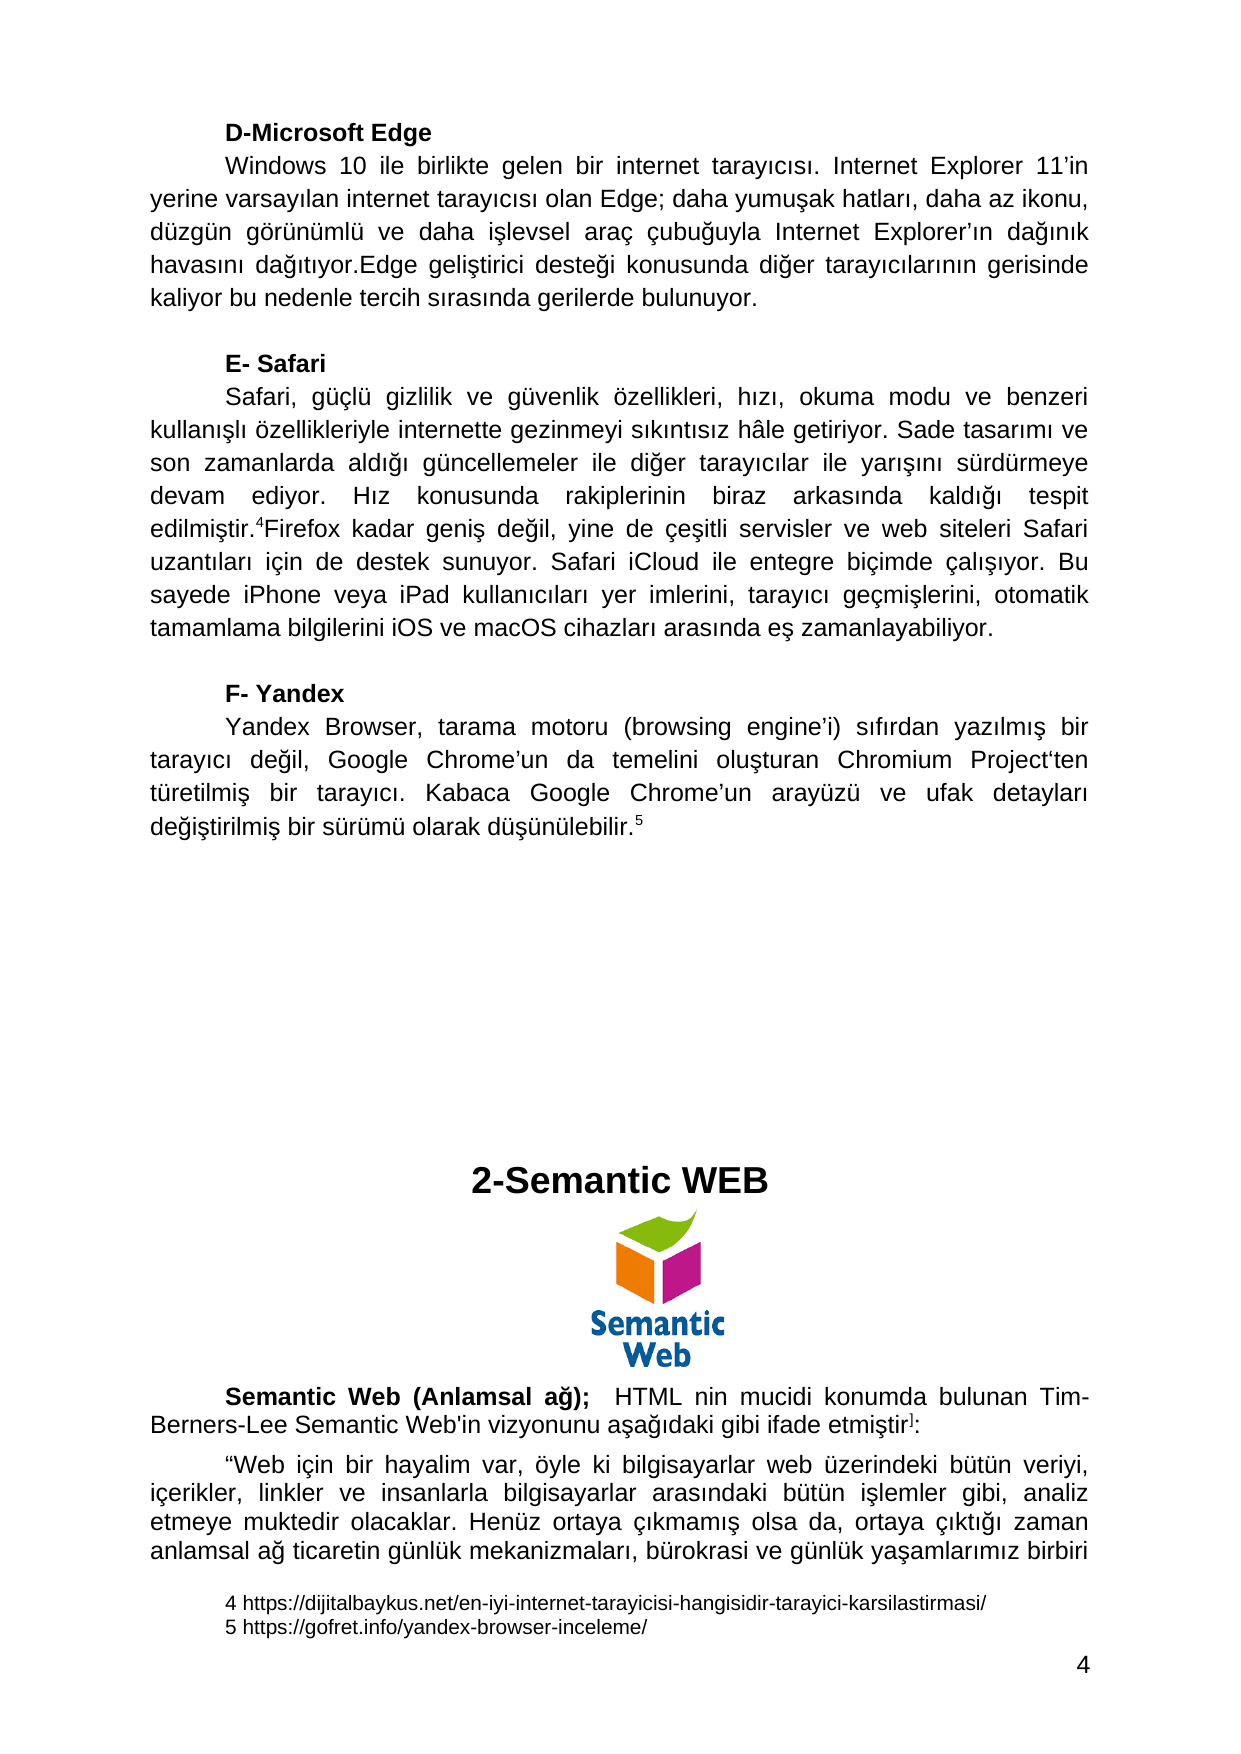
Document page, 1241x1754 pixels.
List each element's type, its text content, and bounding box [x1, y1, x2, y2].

text Safari, güçlü gizlilik ve güvenlik özellikleri, hızı, okuma modu ve benzeri kullanışlı özellikleriyle internette gezinmeyi sıkıntısız hâle getiriyor. Sade tasarımı ve son zamanlarda aldığı güncellemeler ile diğer tarayıcılar ile yarışını sürdürmeye devam ediyor. Hız konusunda rakiplerinin biraz arkasında kaldığı tespit edilmiştir.Firefox kadar geniş değil, yine de çeşitli servisler ve web siteleri Safari uzantıları için de destek sunuyor. Safari iCloud ile entegre biçimde çalışıyor. Bu sayede iPhone veya iPad kullanıcıları yer imlerini, tarayıcı geçmişlerini, otomatik tamamlama bilgilerini iOS ve macOS cihazları arasında eş zamanlayabiliyor. [150, 382, 1090, 642]
text Semantic Web (Anlamsal ağ); HTML nin mucidi konumda bulunan Tim-Berners-Lee Semantic Web'in vizyonunu aşağıdaki gibi ifade etmiştir]: [150, 1382, 1090, 1439]
text https://gofret.info/yandex-browser-inceleme/ [150, 1615, 1090, 1639]
text Yandex Browser, tarama motoru (browsing engine’i) sıfırdan yazılmış bir tarayıcı değil, Google Chrome’un da temelini oluşturan Chromium Project‘ten türetilmiş bir tarayıcı. Kabaca Google Chrome’un arayüzü ve ufak detayları değiştirilmiş bir sürümü olarak düşünülebilir. [150, 712, 1090, 840]
picture [591, 1208, 725, 1367]
text “Web için bir hayalim var, öyle ki bilgisayarlar web üzerindeki bütün veriyi, içerikler, linkler ve insanlarla bilgisayarlar arasındaki bütün işlemler gibi, analiz etmeye muktedir olacaklar. Henüz ortaya çıkmamış olsa da, ortaya çıktığı zaman anlamsal ağ ticaretin günlük mekanizmaları, bürokrasi ve günlük yaşamlarımız birbiri [150, 1450, 1090, 1565]
text Windows 10 ile birlikte gelen bir internet tarayıcısı. Internet Explorer 11’in yerine varsayılan internet tarayıcısı olan Edge; daha yumuşak hatları, daha az ikonu, düzgün görünümlü ve daha işlevsel araç çubuğuyla Internet Explorer’ın dağınık havasını dağıtıyor.Edge geliştirici desteği konusunda diğer tarayıcılarının gerisinde kaliyor bu nedenle tercih sırasında gerilerde bulunuyor. [150, 151, 1090, 312]
text E- Safari [150, 349, 1090, 378]
text 2-Semantic WEB [150, 1158, 1090, 1202]
text F- Yandex [150, 679, 1090, 708]
text D-Microsoft Edge [150, 118, 1090, 147]
text https://dijitalbaykus.net/en-iyi-internet-tarayicisi-hangisidir-tarayici-karsilastirmasi/ [150, 1591, 1090, 1615]
